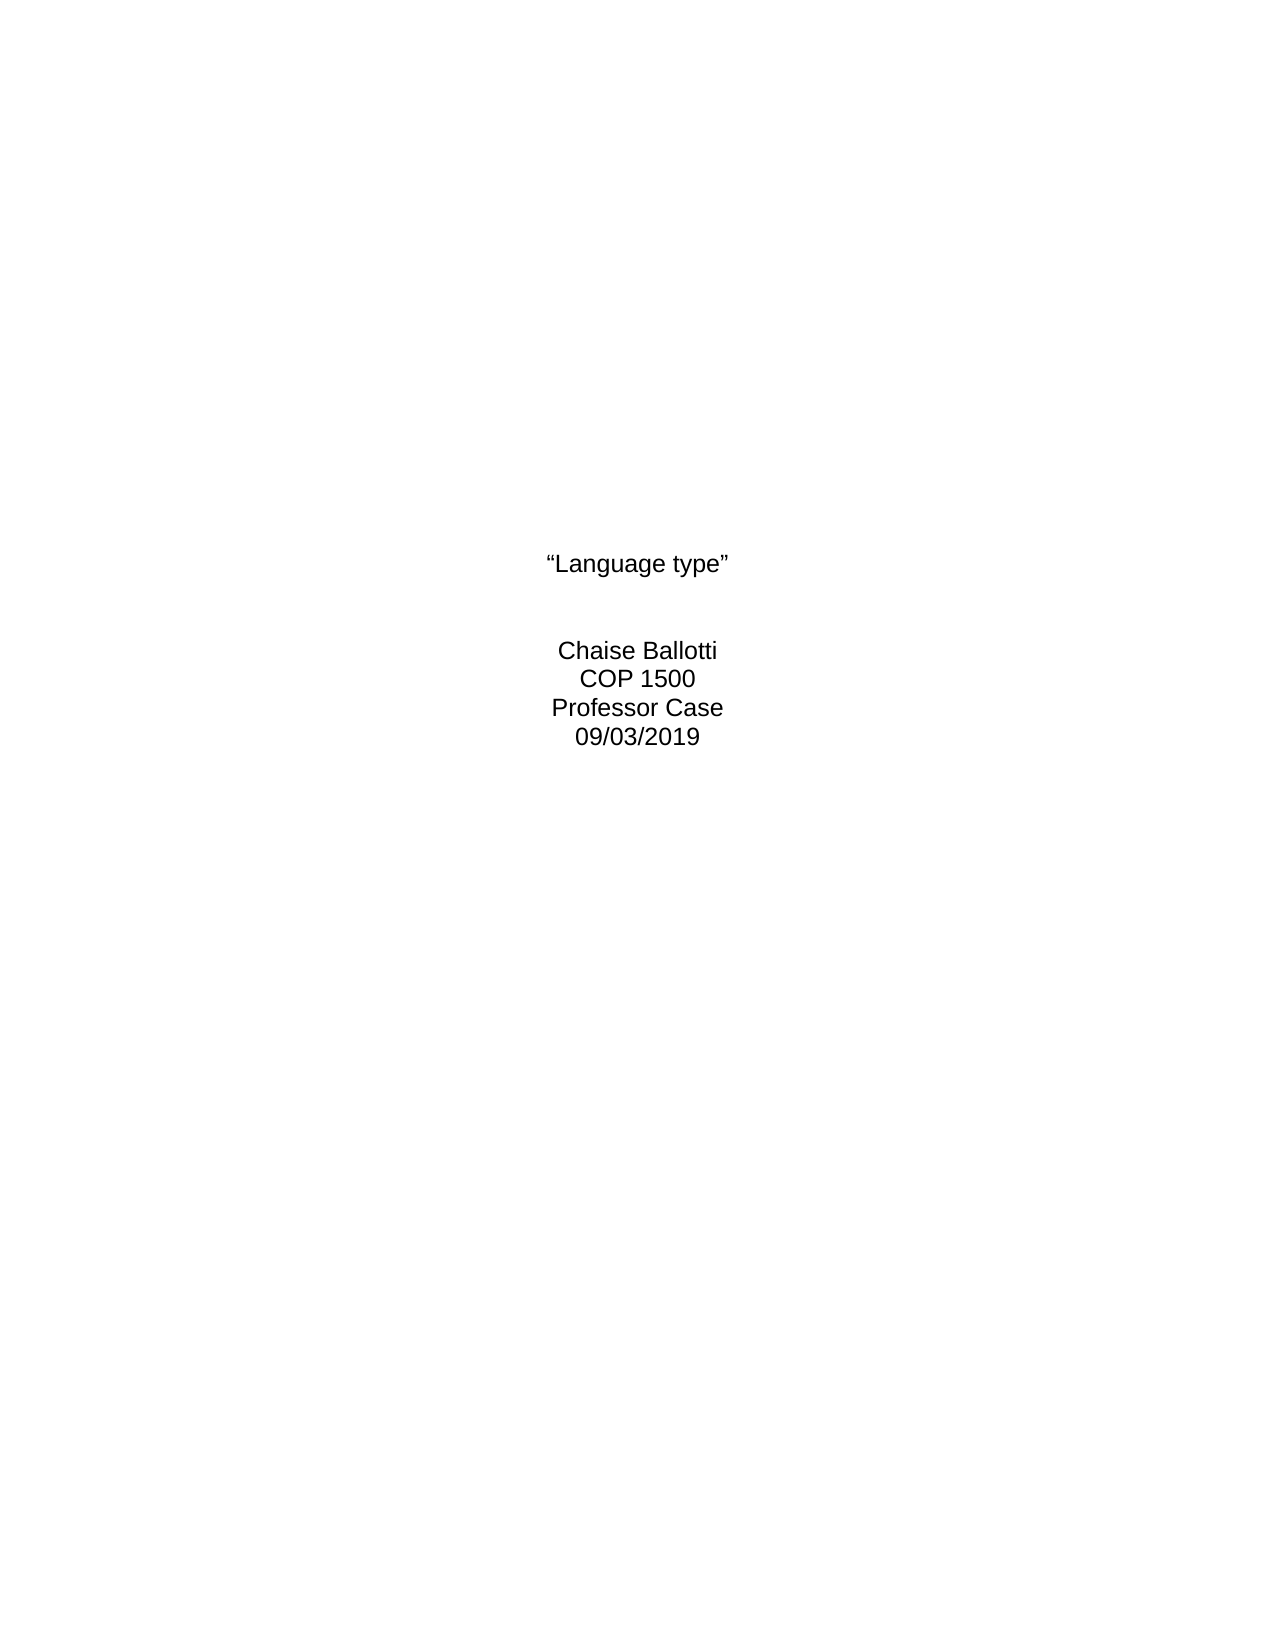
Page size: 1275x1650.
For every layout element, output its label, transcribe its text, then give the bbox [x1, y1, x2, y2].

text COP 1500 [118, 664, 1157, 693]
text “Language type” [118, 549, 1157, 578]
text Professor Case [118, 693, 1157, 722]
text Chaise Ballotti [118, 636, 1157, 664]
text 09/03/2019 [118, 722, 1157, 751]
